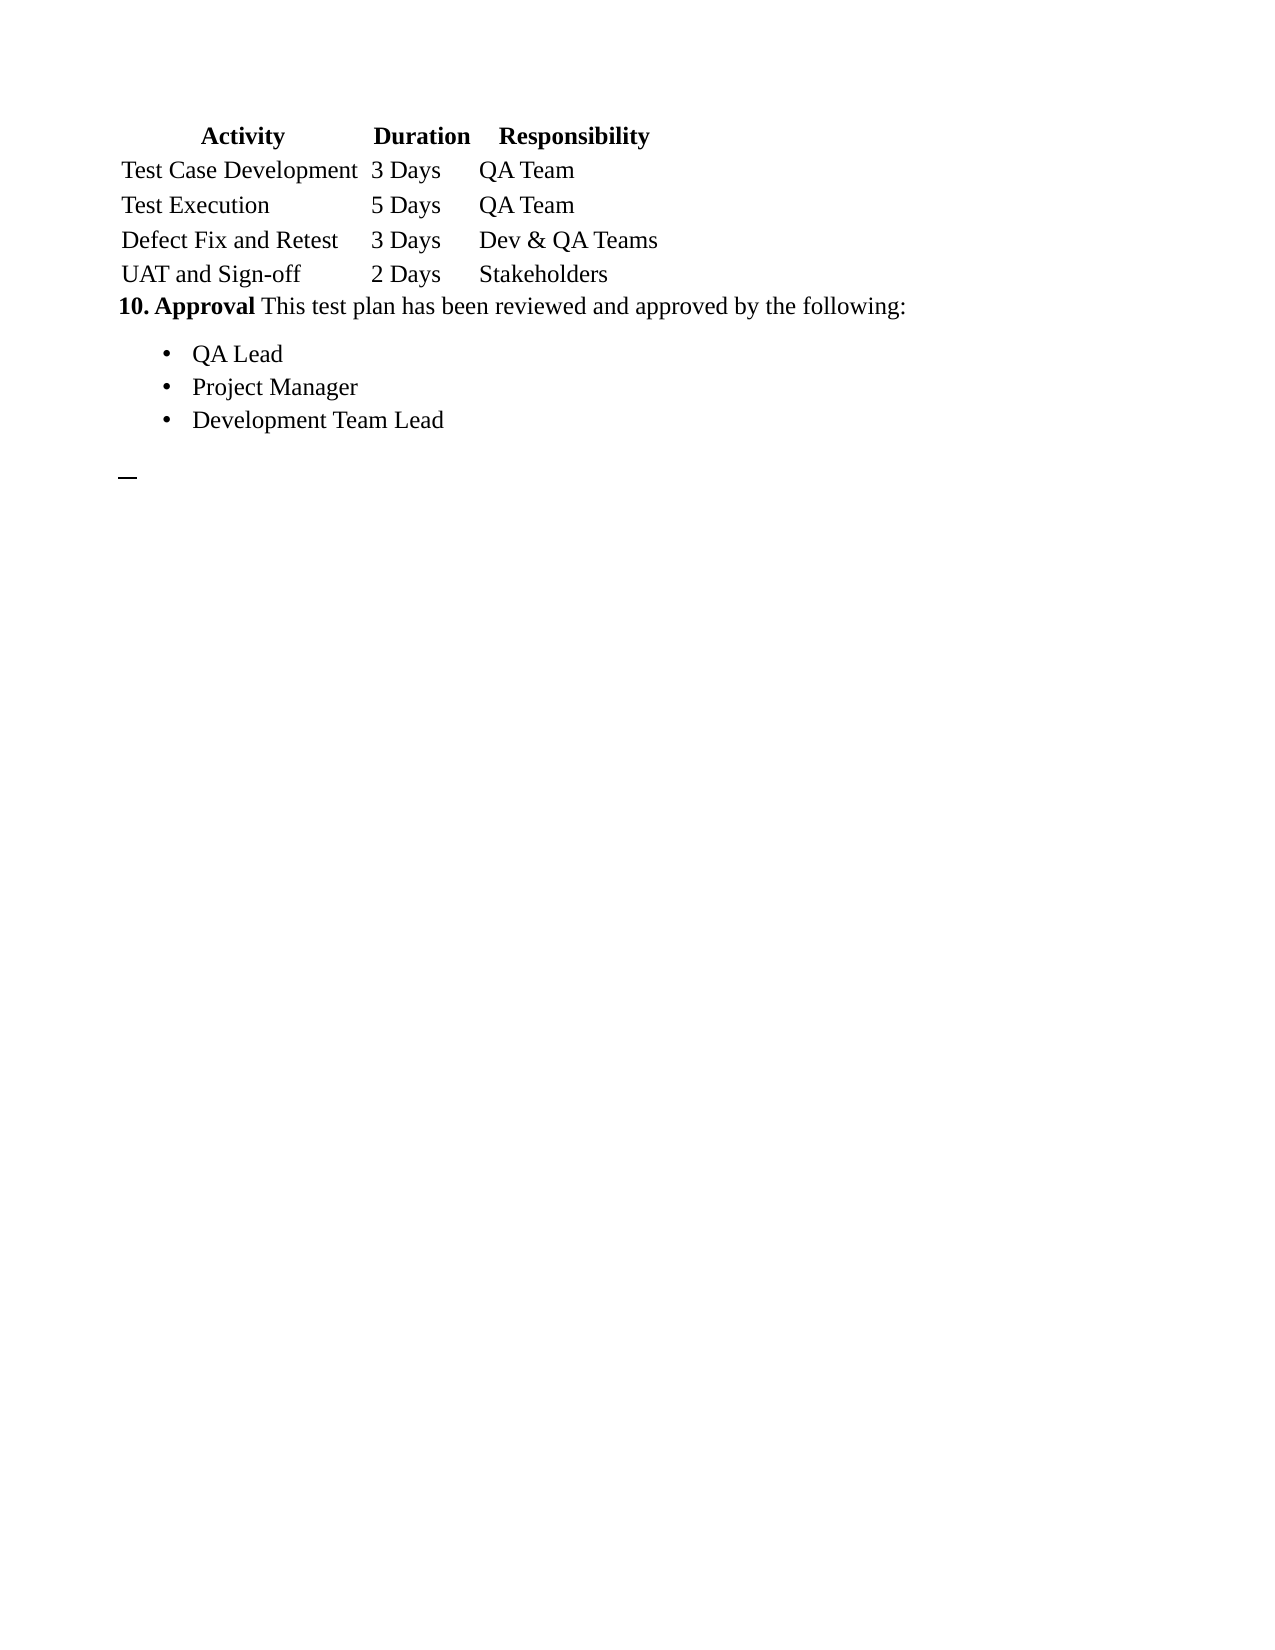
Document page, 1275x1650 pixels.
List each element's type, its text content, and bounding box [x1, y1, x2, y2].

table_header Duration [368, 118, 476, 153]
table_header Responsibility [476, 118, 673, 153]
table_cell 3 Days [368, 222, 476, 256]
table_header Activity [118, 118, 368, 153]
table_cell 3 Days [368, 153, 476, 187]
table_cell Stakeholders [476, 256, 673, 291]
table_cell Test Execution [118, 187, 368, 222]
table_cell 5 Days [368, 187, 476, 222]
table_cell QA Team [476, 153, 673, 187]
table_cell Dev & QA Teams [476, 222, 673, 256]
table_cell UAT and Sign-off [118, 256, 368, 291]
list Development Team Lead [162, 405, 1157, 433]
list Project Manager [162, 372, 1157, 400]
table_cell 2 Days [368, 256, 476, 291]
table_cell Test Case Development [118, 153, 368, 187]
text 10. Approval This test plan has been reviewed and approved by the following: [118, 291, 1157, 320]
table_cell QA Team [476, 187, 673, 222]
list QA Lead [162, 339, 1157, 367]
table_cell Defect Fix and Retest [118, 222, 368, 256]
